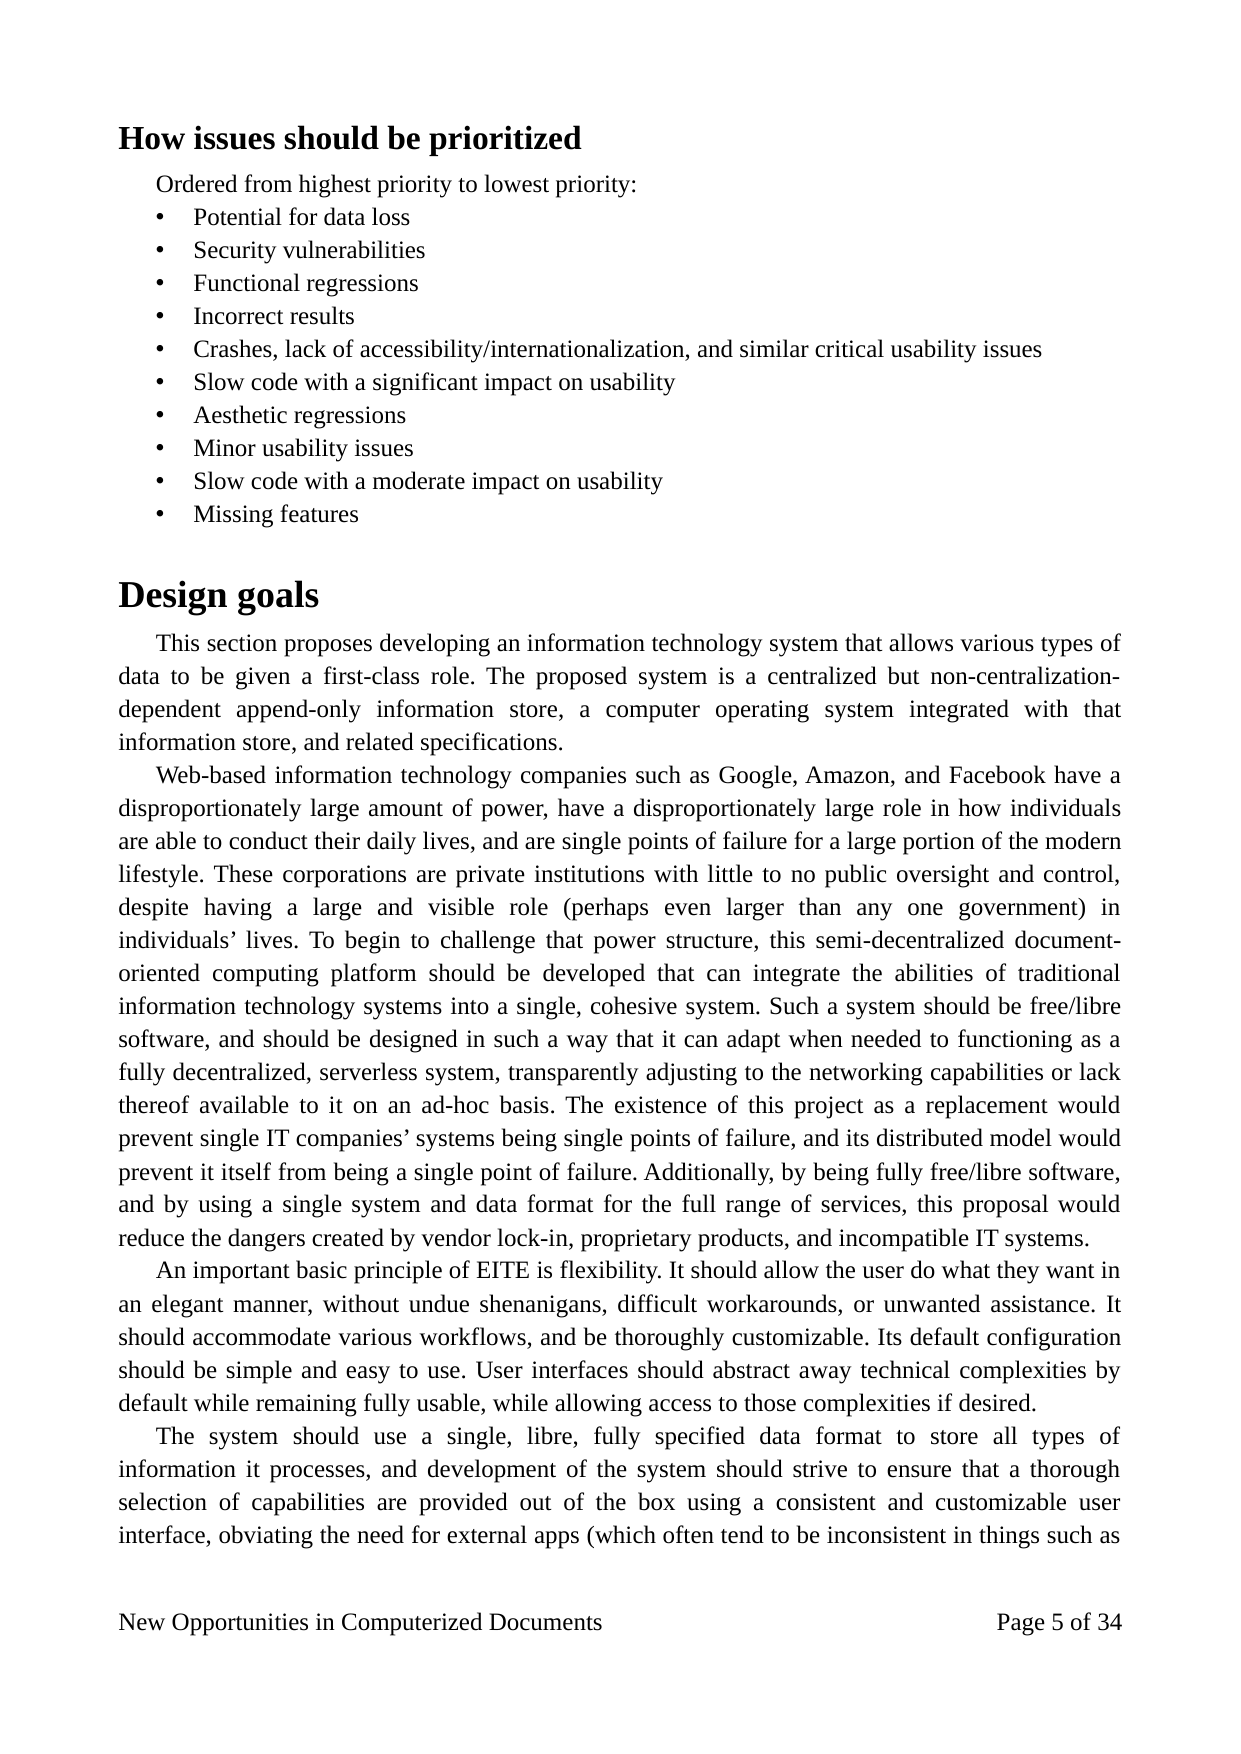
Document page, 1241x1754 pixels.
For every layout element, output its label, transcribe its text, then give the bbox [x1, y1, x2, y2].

text This section proposes developing an information technology system that allows various types of data to be given a first-class role. The proposed system is a centralized but non-centralization-dependent append-only information store, a computer operating system integrated with that information store, and related specifications. [118, 628, 1122, 756]
text The system should use a single, libre, fully specified data format to store all types of information it processes, and development of the system should strive to ensure that a thorough selection of capabilities are provided out of the box using a consistent and customizable user interface, obviating the need for external apps (which often tend to be inconsistent in things such as [118, 1421, 1122, 1548]
list Slow code with a significant impact on usability [156, 367, 1122, 396]
list Functional regressions [156, 268, 1122, 297]
list Potential for data loss [156, 202, 1122, 231]
subtitle Design goals [118, 572, 1122, 616]
list Missing features [156, 499, 1122, 528]
subtitle How issues should be prioritized [118, 118, 1122, 157]
list Crashes, lack of accessibility/internationalization, and similar critical usability issues [156, 334, 1122, 363]
list Slow code with a moderate impact on usability [156, 466, 1122, 495]
text An important basic principle of EITE is flexibility. It should allow the user do what they want in an elegant manner, without undue shenanigans, difficult workarounds, or unwanted assistance. It should accommodate various workflows, and be thoroughly customizable. Its default configuration should be simple and easy to use. User interfaces should abstract away technical complexities by default while remaining fully usable, while allowing access to those complexities if desired. [118, 1256, 1122, 1416]
list Minor usability issues [156, 433, 1122, 462]
list Security vulnerabilities [156, 235, 1122, 264]
list Aesthetic regressions [156, 400, 1122, 429]
text Web-based information technology companies such as Google, Amazon, and Facebook have a disproportionately large amount of power, have a disproportionately large role in how individuals are able to conduct their daily lives, and are single points of failure for a large portion of the modern lifestyle. These corporations are private institutions with little to no public oversight and control, despite having a large and visible role (perhaps even larger than any one government) in individuals’ lives. To begin to challenge that power structure, this semi-decentralized document-oriented computing platform should be developed that can integrate the abilities of traditional information technology systems into a single, cohesive system. Such a system should be free/libre software, and should be designed in such a way that it can adapt when needed to functioning as a fully decentralized, serverless system, transparently adjusting to the networking capabilities or lack thereof available to it on an ad-hoc basis. The existence of this project as a replacement would prevent single IT companies’ systems being single points of failure, and its distributed model would prevent it itself from being a single point of failure. Additionally, by being fully free/libre software, and by using a single system and data format for the full range of services, this proposal would reduce the dangers created by vendor lock-in, proprietary products, and incompatible IT systems. [118, 760, 1122, 1251]
list Incorrect results [156, 301, 1122, 330]
text Ordered from highest priority to lowest priority: [118, 169, 1122, 198]
